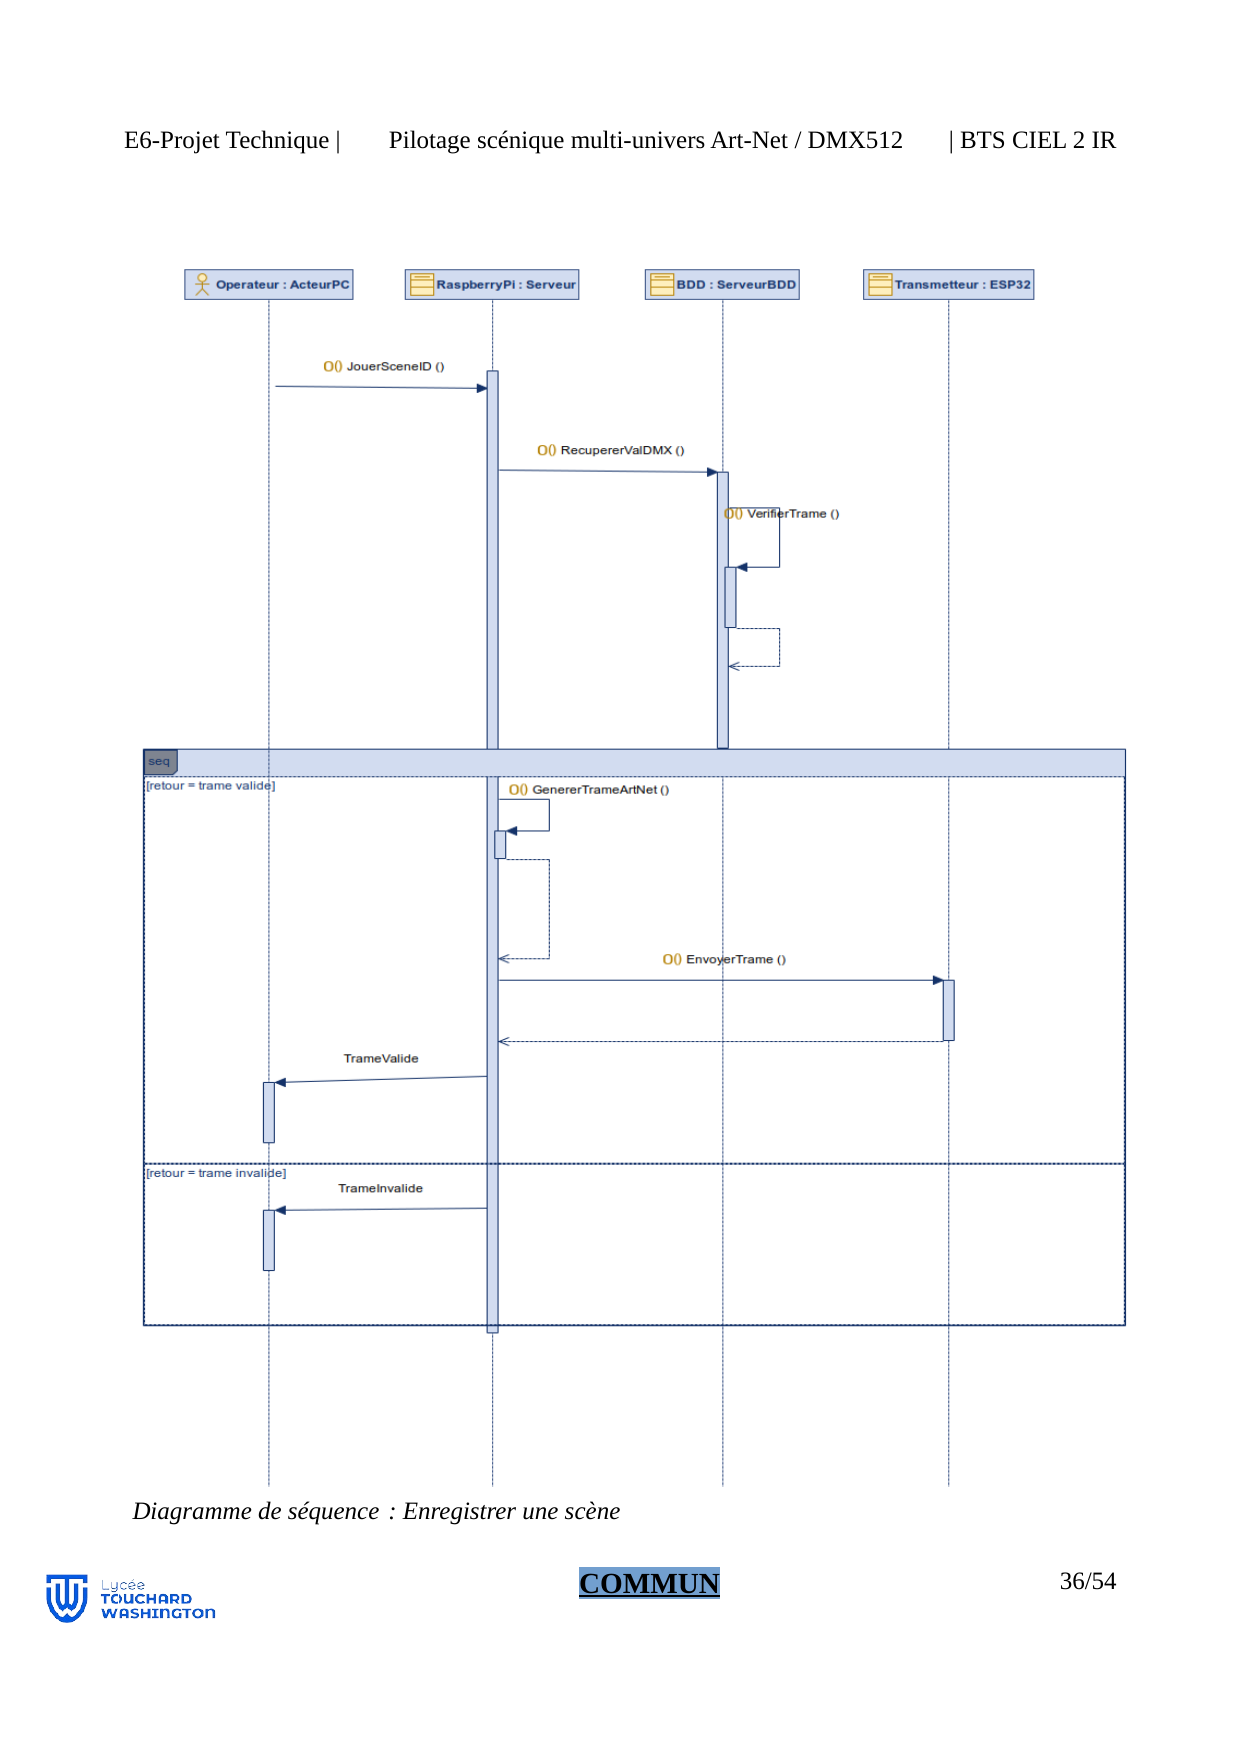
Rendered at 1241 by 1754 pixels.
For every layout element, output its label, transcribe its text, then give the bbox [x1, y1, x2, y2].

picture [132, 259, 1137, 1497]
picture [119, 1560, 256, 1606]
text Diagramme de séquence : Enregistrer une scène [132, 1497, 1136, 1525]
picture [6, 1537, 256, 1661]
